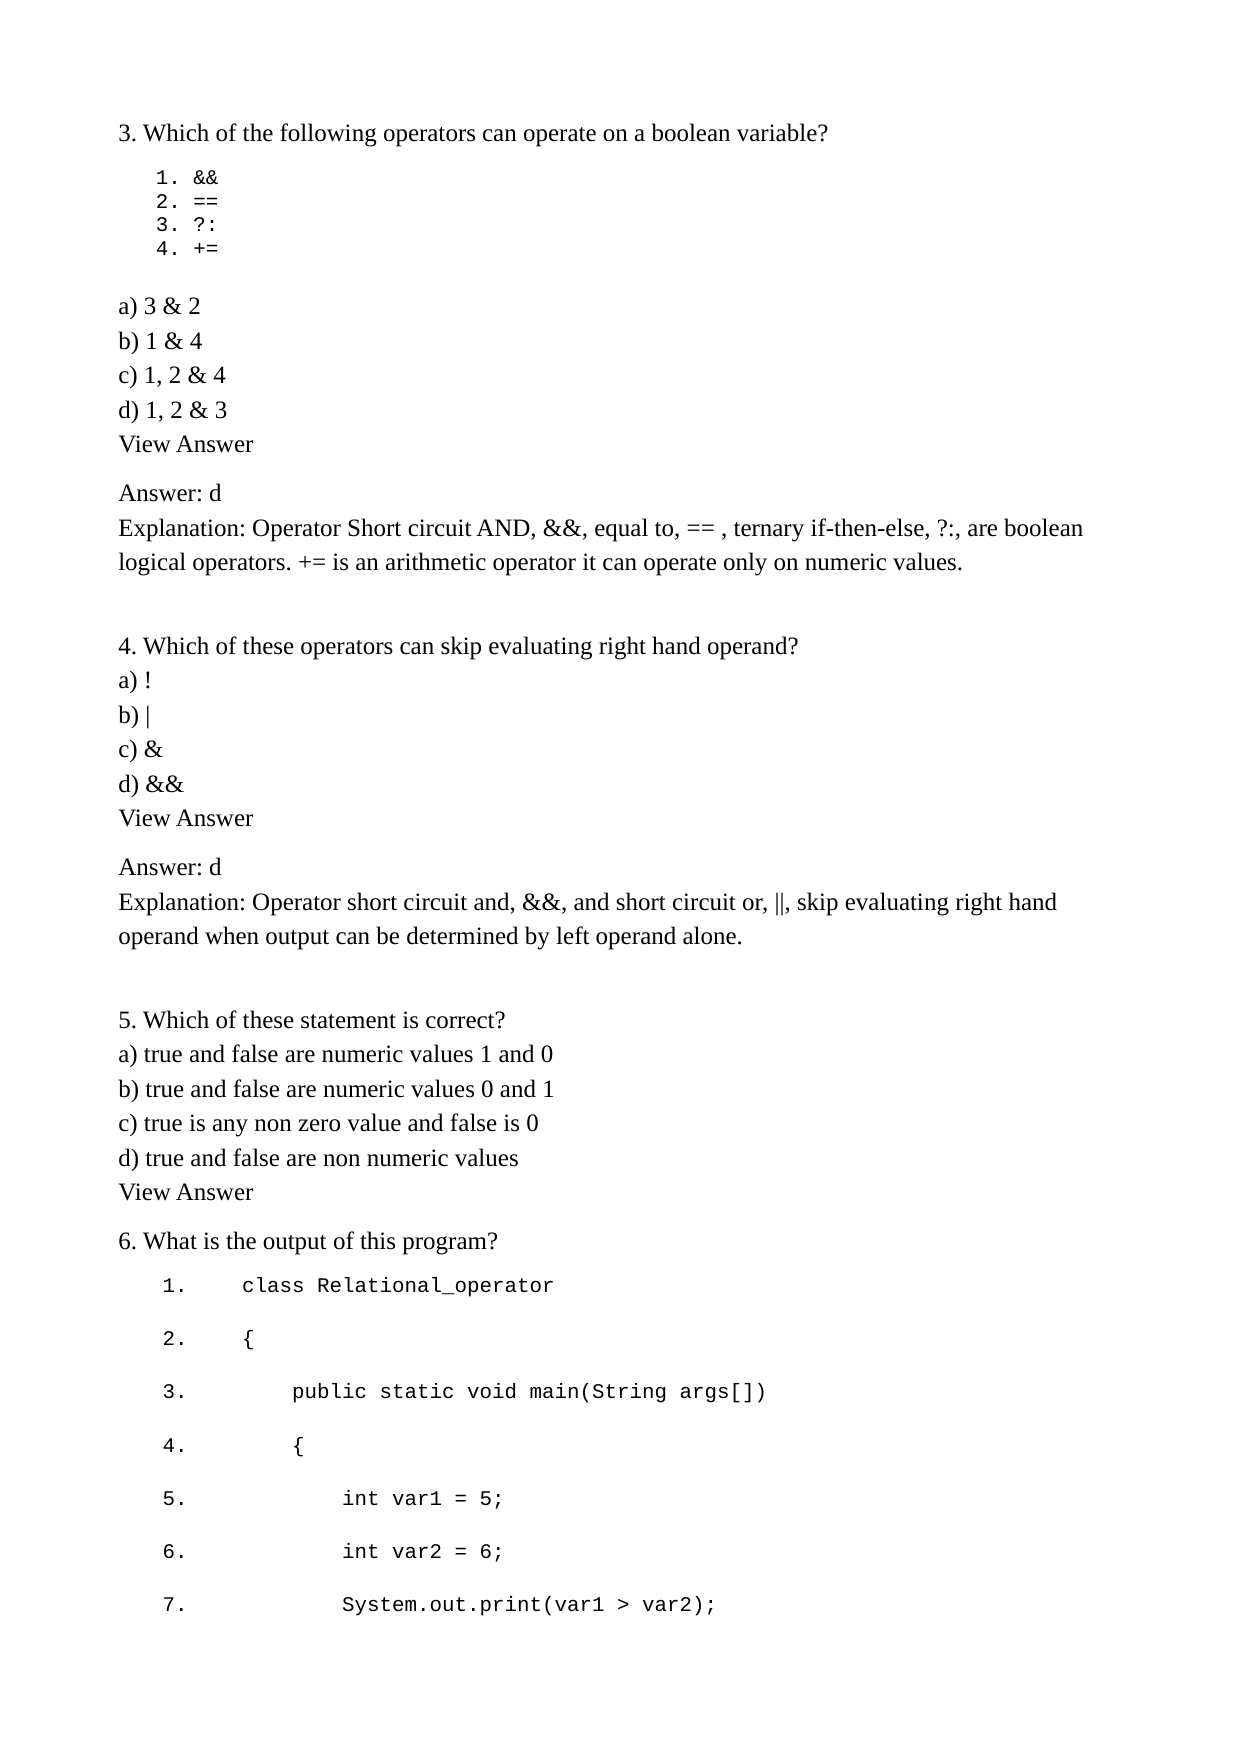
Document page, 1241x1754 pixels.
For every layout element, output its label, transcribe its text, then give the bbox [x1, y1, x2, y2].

text 2. == [118, 191, 1122, 214]
text Answer: d Explanation: Operator short circuit and, &&, and short circuit or, ||, skip evaluating right hand operand when output can be determined by left operand alone. [118, 852, 1122, 984]
text Answer: d Explanation: Operator Short circuit AND, &&, equal to, == , ternary if-then-else, ?:, are boolean logical operators. += is an arithmetic operator it can operate only on numeric values. [118, 478, 1122, 610]
list int var1 = 5; [162, 1488, 1122, 1511]
list { [162, 1434, 1122, 1458]
text 5. Which of these statement is correct? a) true and false are numeric values 1 and 0 b) true and false are numeric values 0 and 1 c) true is any non zero value and false is 0 d) true and false are non numeric values View Answer [118, 1005, 1122, 1206]
text 1. && [118, 167, 1122, 191]
text 6. What is the output of this program? [118, 1226, 1122, 1255]
list int var2 = 6; [162, 1541, 1122, 1564]
text a) 3 & 2 b) 1 & 4 c) 1, 2 & 4 d) 1, 2 & 3 View Answer [118, 291, 1122, 458]
list class Relational_operator [162, 1275, 1122, 1299]
text 4. += [118, 238, 1122, 262]
list System.out.print(var1 > var2); [162, 1594, 1122, 1618]
list { [162, 1328, 1122, 1352]
text 3. Which of the following operators can operate on a boolean variable? [118, 118, 1122, 147]
text 4. Which of these operators can skip evaluating right hand operand? a) ! b) | c) & d) && View Answer [118, 631, 1122, 832]
list public static void main(String args[]) [162, 1381, 1122, 1405]
text 3. ?: [118, 214, 1122, 238]
